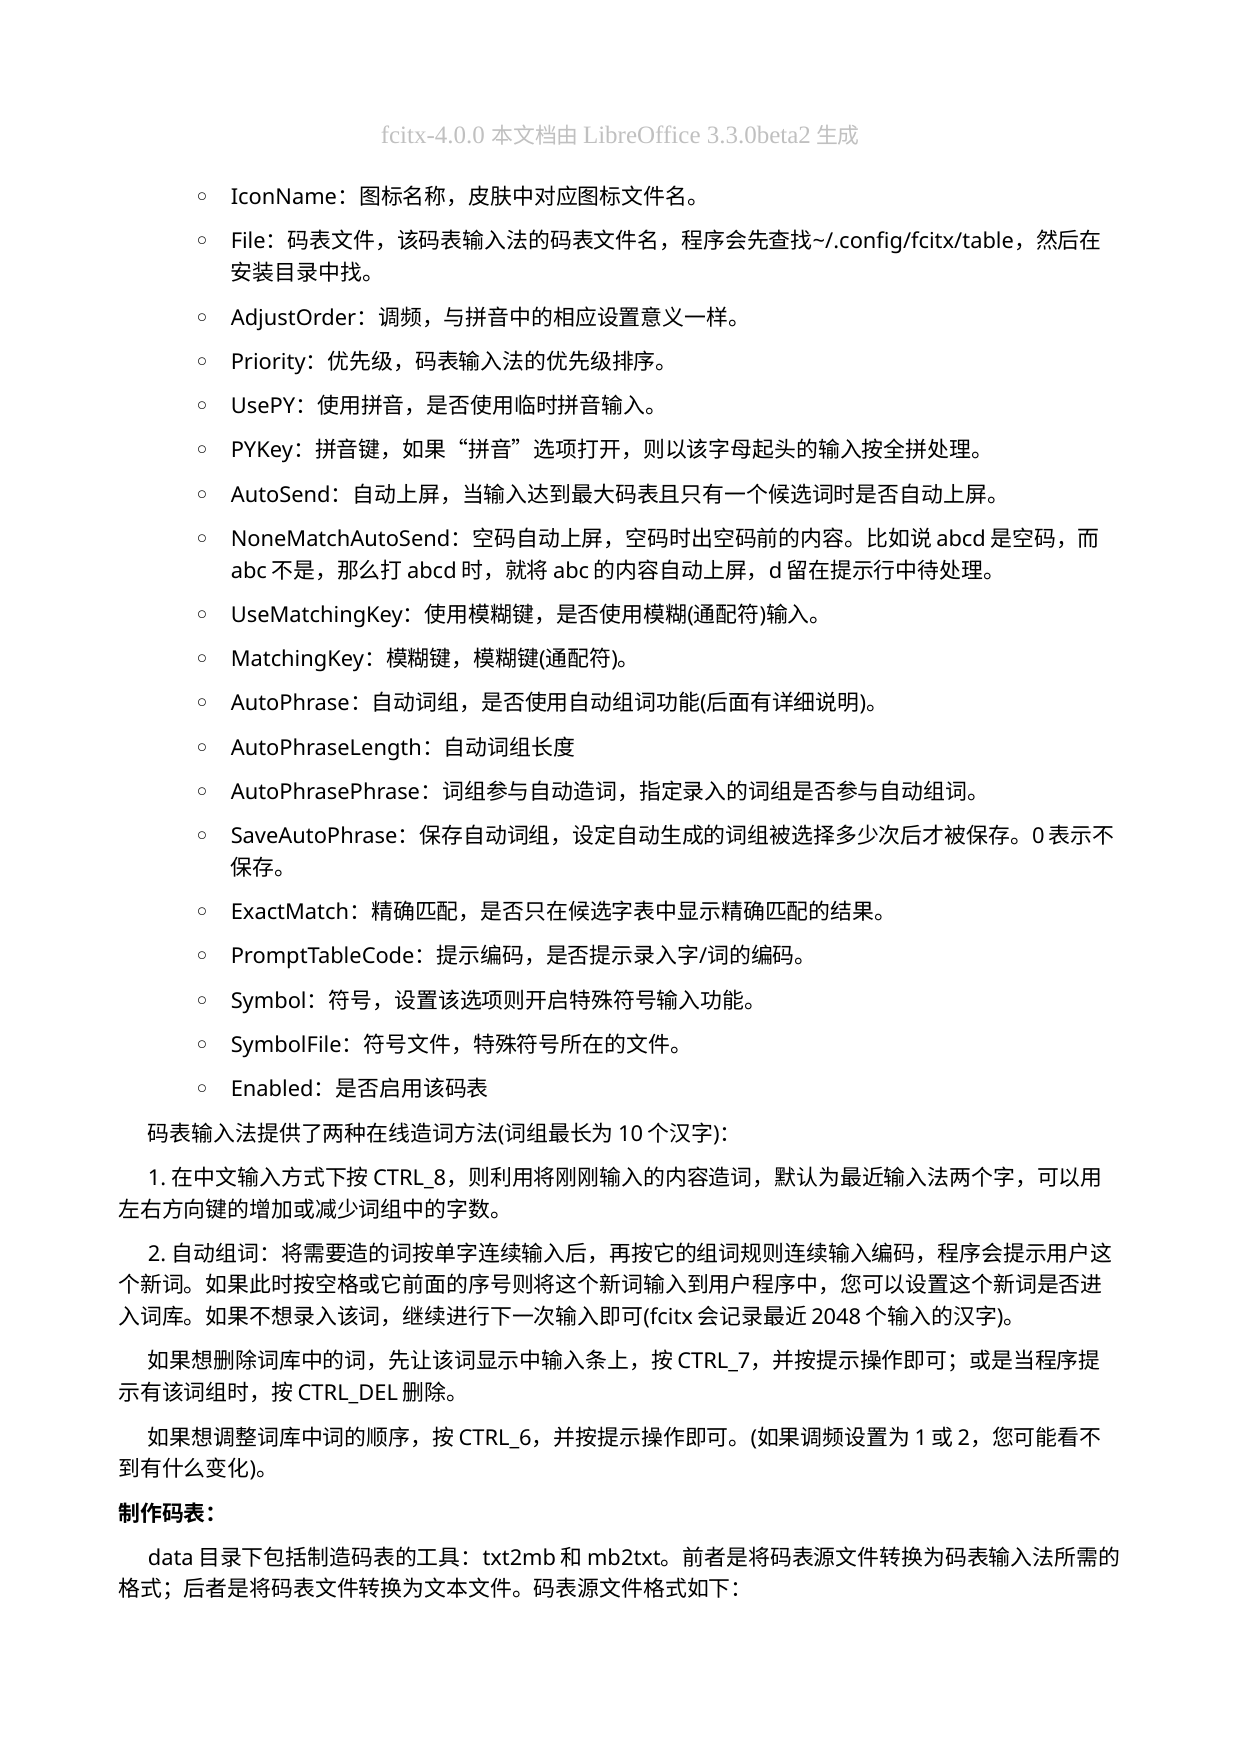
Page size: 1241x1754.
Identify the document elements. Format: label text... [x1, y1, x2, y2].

list NoneMatchAutoSend：空码自动上屏，空码时出空码前的内容。比如说abcd是空码，而abc不是，那么打abcd时，就将abc的内容自动上屏，d留在提示行中待处理。 [193, 521, 1122, 584]
list IconName：图标名称，皮肤中对应图标文件名。 [193, 179, 1122, 211]
list SymbolFile：符号文件，特殊符号所在的文件。 [193, 1027, 1122, 1059]
text 如果想删除词库中的词，先让该词显示中输入条上，按CTRL_7，并按提示操作即可；或是当程序提示有该词组时，按CTRL_DEL删除。 [118, 1343, 1122, 1407]
list AutoPhrasePhrase：词组参与自动造词，指定录入的词组是否参与自动组词。 [193, 774, 1122, 806]
list Enabled：是否启用该码表 [193, 1071, 1122, 1103]
list AdjustOrder：调频，与拼音中的相应设置意义一样。 [193, 299, 1122, 331]
text data目录下包括制造码表的工具：txt2mb和mb2txt。前者是将码表源文件转换为码表输入法所需的格式；后者是将码表文件转换为文本文件。码表源文件格式如下： [118, 1540, 1122, 1603]
list AutoSend：自动上屏，当输入达到最大码表且只有一个候选词时是否自动上屏。 [193, 477, 1122, 508]
list File：码表文件，该码表输入法的码表文件名，程序会先查找~/.config/fcitx/table，然后在安装目录中找。 [193, 223, 1122, 287]
text 码表输入法提供了两种在线造词方法(词组最长为10个汉字)： [118, 1116, 1122, 1147]
text 1. 在中文输入方式下按CTRL_8，则利用将刚刚输入的内容造词，默认为最近输入法两个字，可以用左右方向键的增加或减少词组中的字数。 [118, 1160, 1122, 1223]
text 2. 自动组词：将需要造的词按单字连续输入后，再按它的组词规则连续输入编码，程序会提示用户这个新词。如果此时按空格或它前面的序号则将这个新词输入到用户程序中，您可以设置这个新词是否进入词库。如果不想录入该词，继续进行下一次输入即可(fcitx会记录最近2048个输入的汉字)。 [118, 1236, 1122, 1331]
list MatchingKey：模糊键，模糊键(通配符)。 [193, 641, 1122, 673]
list AutoPhraseLength：自动词组长度 [193, 730, 1122, 761]
list PYKey：拼音键，如果“拼音”选项打开，则以该字母起头的输入按全拼处理。 [193, 432, 1122, 464]
list AutoPhrase：自动词组，是否使用自动组词功能(后面有详细说明)。 [193, 685, 1122, 717]
list UsePY：使用拼音，是否使用临时拼音输入。 [193, 388, 1122, 420]
list PromptTableCode：提示编码，是否提示录入字/词的编码。 [193, 938, 1122, 970]
text 制作码表： [118, 1496, 1122, 1527]
text 如果想调整词库中词的顺序，按CTRL_6，并按提示操作即可。(如果调频设置为1或2，您可能看不到有什么变化)。 [118, 1419, 1122, 1483]
list Priority：优先级，码表输入法的优先级排序。 [193, 344, 1122, 376]
list Symbol：符号，设置该选项则开启特殊符号输入功能。 [193, 983, 1122, 1014]
list UseMatchingKey：使用模糊键，是否使用模糊(通配符)输入。 [193, 597, 1122, 629]
list SaveAutoPhrase：保存自动词组，设定自动生成的词组被选择多少次后才被保存。0表示不保存。 [193, 818, 1122, 882]
list ExactMatch：精确匹配，是否只在候选字表中显示精确匹配的结果。 [193, 894, 1122, 926]
